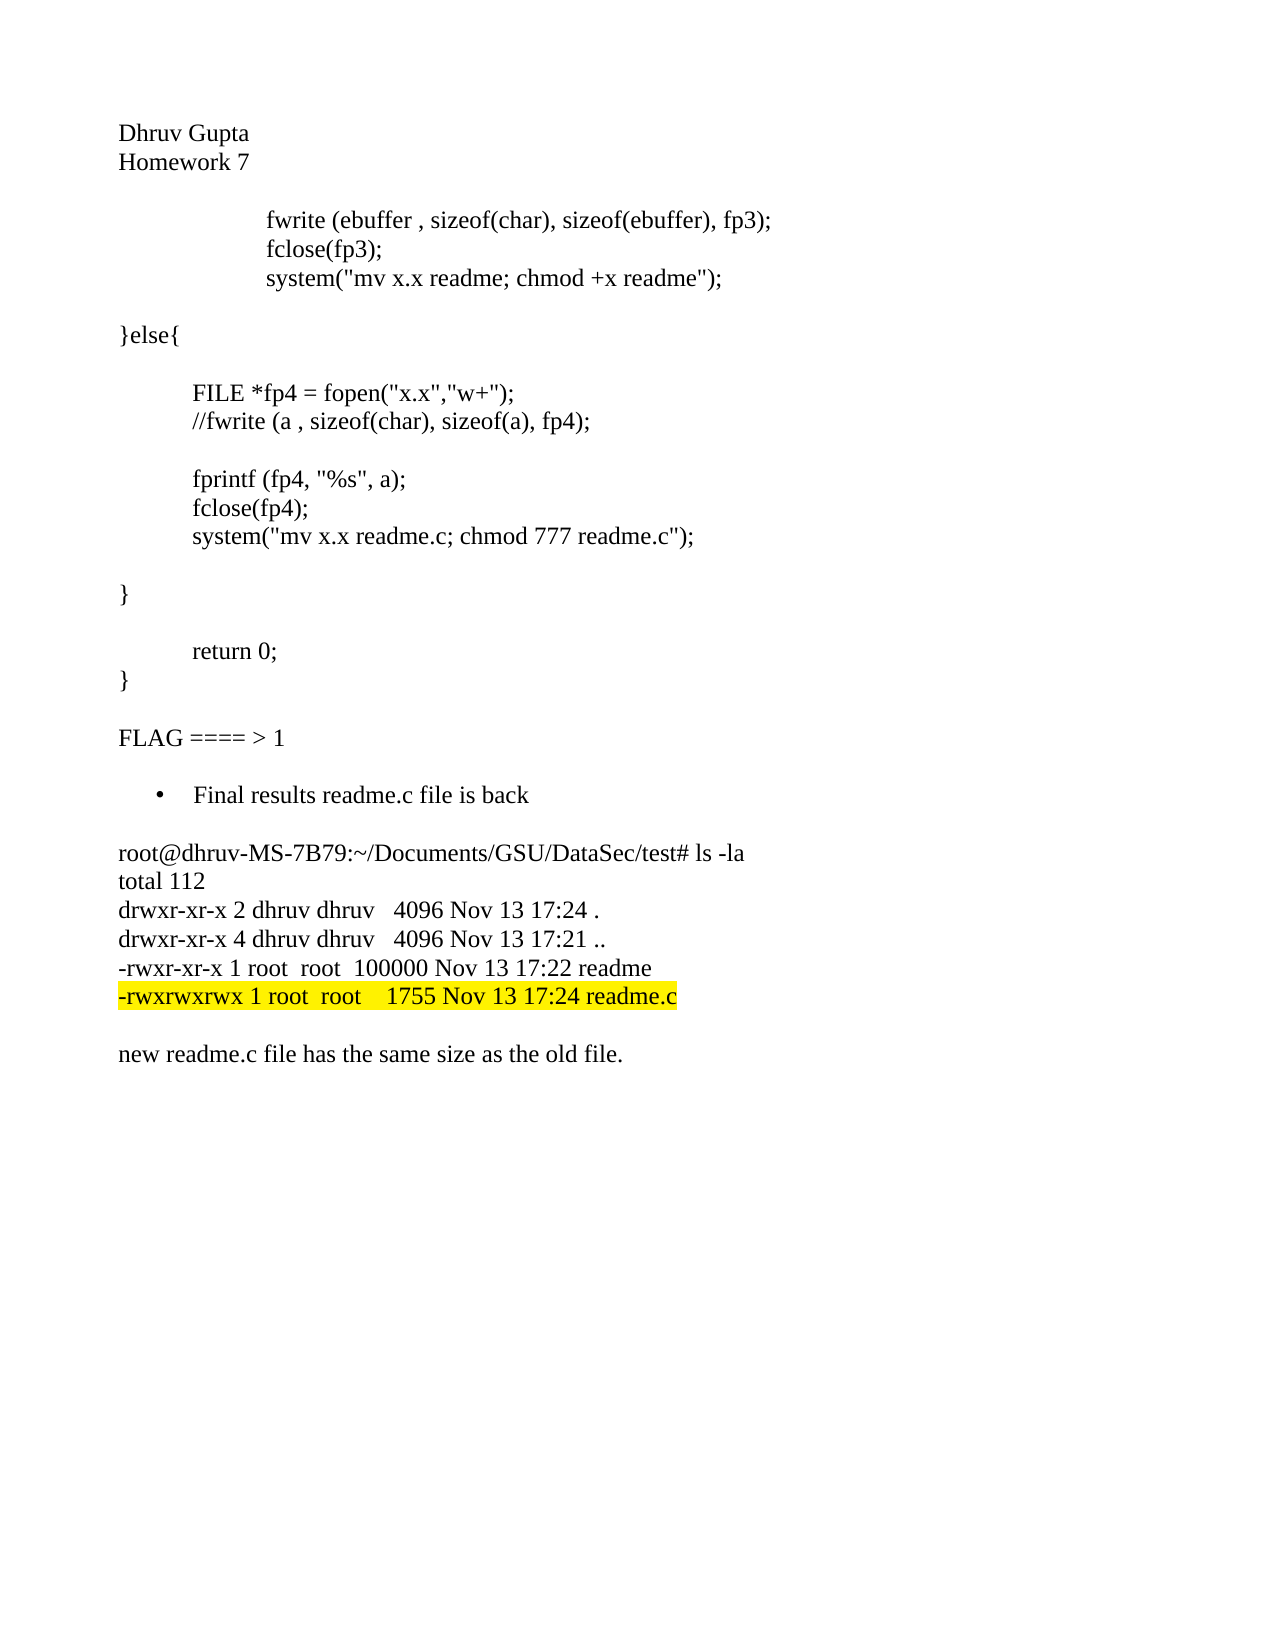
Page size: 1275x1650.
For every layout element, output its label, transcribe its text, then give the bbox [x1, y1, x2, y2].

text -rwxrwxrwx 1 root root 1755 Nov 13 17:24 readme.c [118, 981, 1157, 1010]
text -rwxr-xr-x 1 root root 100000 Nov 13 17:22 readme [118, 953, 1157, 981]
text FILE *fp4 = fopen("x.x","w+"); [118, 378, 1157, 406]
text FLAG ==== > 1 [118, 723, 1157, 751]
text root@dhruv-MS-7B79:~/Documents/GSU/DataSec/test# ls -la [118, 838, 1157, 866]
text //fwrite (a , sizeof(char), sizeof(a), fp4); [118, 406, 1157, 435]
list Final results readme.c file is back [156, 780, 1157, 809]
text return 0; [118, 636, 1157, 665]
text }else{ [118, 320, 1157, 349]
text fprintf (fp4, "%s", a); [118, 464, 1157, 493]
text new readme.c file has the same size as the old file. [118, 1039, 1157, 1068]
text } [118, 665, 1157, 694]
text } [118, 579, 1157, 608]
text drwxr-xr-x 4 dhruv dhruv 4096 Nov 13 17:21 .. [118, 924, 1157, 953]
text system("mv x.x readme; chmod +x readme"); [118, 263, 1157, 291]
text total 112 [118, 866, 1157, 895]
text system("mv x.x readme.c; chmod 777 readme.c"); [118, 521, 1157, 550]
text fwrite (ebuffer , sizeof(char), sizeof(ebuffer), fp3); [118, 205, 1157, 234]
text drwxr-xr-x 2 dhruv dhruv 4096 Nov 13 17:24 . [118, 895, 1157, 924]
text fclose(fp3); [118, 234, 1157, 263]
text fclose(fp4); [118, 493, 1157, 521]
